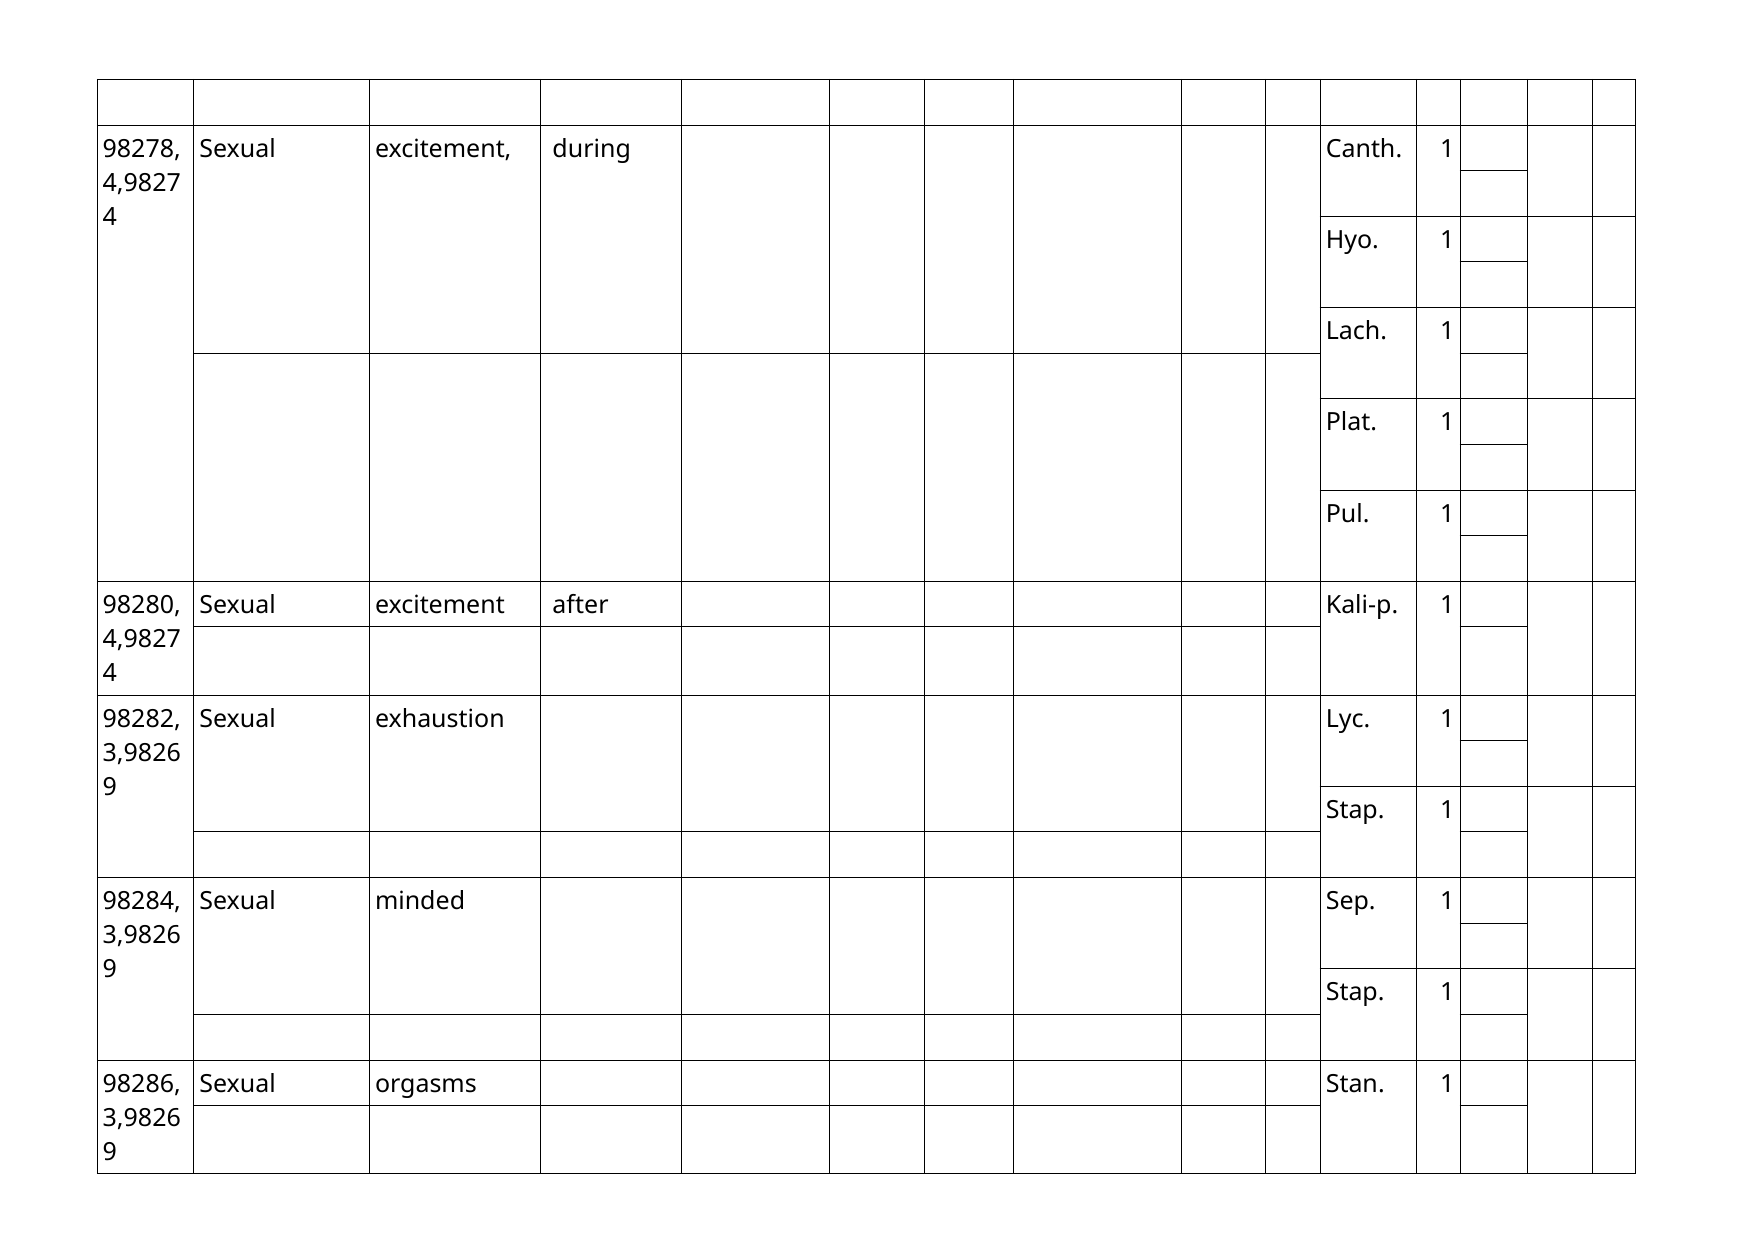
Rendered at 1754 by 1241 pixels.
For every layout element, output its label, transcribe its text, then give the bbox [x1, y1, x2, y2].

table_cell [1461, 787, 1527, 831]
table_cell 1 [1417, 308, 1460, 398]
table_cell [1014, 1061, 1181, 1105]
table_cell [830, 1061, 924, 1105]
table_cell [1528, 399, 1592, 489]
table_cell [925, 627, 1013, 694]
table_cell [1528, 80, 1592, 124]
table_cell 98282,3,98269 [98, 696, 193, 877]
table_cell 98280,4,98274 [98, 582, 193, 694]
table_cell 1 [1417, 1061, 1460, 1173]
table_cell [98, 80, 193, 124]
table_cell [541, 1106, 681, 1173]
table_cell [1461, 217, 1527, 261]
table_cell [1014, 354, 1181, 581]
table_cell [1461, 171, 1527, 216]
table_cell [541, 1015, 681, 1059]
table_cell exhaustion [370, 696, 540, 831]
table_cell [1461, 491, 1527, 535]
table_cell 1 [1417, 217, 1460, 307]
table_cell [1266, 832, 1320, 877]
table_cell minded [370, 878, 540, 1014]
table_cell [925, 1061, 1013, 1105]
table_cell 98278,4,98274 [98, 126, 193, 581]
table_cell [682, 582, 829, 626]
table_cell Sexual [194, 696, 369, 831]
table_cell 1 [1417, 696, 1460, 786]
table_cell after [541, 582, 681, 626]
table_cell [682, 1106, 829, 1173]
table_cell excitement [370, 582, 540, 626]
table_cell [1593, 80, 1635, 124]
table_cell [1014, 878, 1181, 1014]
table_cell [1014, 832, 1181, 877]
table_cell Sexual [194, 582, 369, 626]
table_cell [925, 582, 1013, 626]
table_cell [1182, 126, 1265, 353]
table_cell [541, 832, 681, 877]
table_cell [1461, 832, 1527, 877]
table_cell [194, 627, 369, 694]
table_cell [1266, 126, 1320, 353]
table_cell [1528, 1061, 1592, 1173]
table_cell [830, 80, 924, 124]
table_cell [370, 832, 540, 877]
table_cell Kali-p. [1321, 582, 1416, 694]
table_cell [194, 354, 369, 581]
table_cell [1182, 696, 1265, 831]
table_cell [925, 126, 1013, 353]
table_cell [541, 878, 681, 1014]
table_cell [1266, 1015, 1320, 1059]
table_cell Sep. [1321, 878, 1416, 968]
table_cell [1461, 399, 1527, 444]
table_cell [682, 627, 829, 694]
table_cell [1461, 1106, 1527, 1173]
table_cell [1461, 262, 1527, 307]
table_cell [1182, 1061, 1265, 1105]
table_cell 1 [1417, 969, 1460, 1059]
table_cell [1461, 969, 1527, 1014]
table_cell during [541, 126, 681, 353]
table_cell [1014, 1015, 1181, 1059]
table_cell 1 [1417, 582, 1460, 694]
table_cell Lyc. [1321, 696, 1416, 786]
table_cell [1182, 627, 1265, 694]
table_cell 1 [1417, 126, 1460, 216]
table_cell [1593, 126, 1635, 216]
table_cell [1461, 354, 1527, 398]
table_cell [194, 1015, 369, 1059]
table_cell [830, 354, 924, 581]
table_cell [370, 1015, 540, 1059]
table_cell 1 [1417, 491, 1460, 581]
table_cell [830, 878, 924, 1014]
table_cell [370, 80, 540, 124]
table_cell [925, 1015, 1013, 1059]
table_cell [1461, 878, 1527, 923]
table_cell Stan. [1321, 1061, 1416, 1173]
table_cell [370, 354, 540, 581]
table_cell [1461, 445, 1527, 489]
table_cell excitement, [370, 126, 540, 353]
table_cell [1593, 969, 1635, 1059]
table_cell [1528, 696, 1592, 786]
table_cell [1461, 627, 1527, 694]
table_cell [1014, 126, 1181, 353]
table_cell [370, 627, 540, 694]
table_cell [682, 354, 829, 581]
table_cell [1014, 582, 1181, 626]
table_cell [1461, 696, 1527, 740]
table_cell [830, 126, 924, 353]
table_cell [541, 80, 681, 124]
table_cell [1461, 80, 1527, 124]
table_cell [1182, 354, 1265, 581]
table_cell [925, 1106, 1013, 1173]
table_cell [1461, 1015, 1527, 1059]
table_cell Hyo. [1321, 217, 1416, 307]
table_cell [1182, 1015, 1265, 1059]
table_cell [1014, 696, 1181, 831]
table_cell [1014, 627, 1181, 694]
table_cell [830, 1106, 924, 1173]
table_cell [682, 1015, 829, 1059]
table_cell [1528, 969, 1592, 1059]
table_cell [1528, 582, 1592, 694]
table_cell [194, 832, 369, 877]
table_cell [682, 832, 829, 877]
table_cell [1528, 878, 1592, 968]
table_cell Sexual [194, 126, 369, 353]
table_cell 1 [1417, 878, 1460, 968]
table_cell [830, 832, 924, 877]
table_cell [1182, 832, 1265, 877]
table_cell [1266, 696, 1320, 831]
table_cell Pul. [1321, 491, 1416, 581]
table_cell [1266, 1061, 1320, 1105]
table_cell [1182, 1106, 1265, 1173]
table_cell Plat. [1321, 399, 1416, 489]
table_cell [682, 878, 829, 1014]
table_cell Sexual [194, 1061, 369, 1105]
table_cell [1593, 399, 1635, 489]
table_cell [1461, 126, 1527, 170]
table_cell [1266, 627, 1320, 694]
table_cell [1528, 308, 1592, 398]
table_cell [1461, 924, 1527, 968]
table_cell Canth. [1321, 126, 1416, 216]
table_cell 98286,3,98269 [98, 1061, 193, 1173]
table_cell [830, 1015, 924, 1059]
table_cell Sexual [194, 878, 369, 1014]
table_cell [541, 627, 681, 694]
table_cell 98284,3,98269 [98, 878, 193, 1059]
table_cell Stap. [1321, 969, 1416, 1059]
table_cell [1593, 491, 1635, 581]
table_cell [1266, 80, 1320, 124]
table_cell [830, 696, 924, 831]
table_cell [925, 696, 1013, 831]
table_cell [1593, 787, 1635, 877]
table_cell [1528, 217, 1592, 307]
table_cell [682, 696, 829, 831]
table_cell [830, 627, 924, 694]
table_cell 1 [1417, 787, 1460, 877]
table_cell [1266, 878, 1320, 1014]
table_cell [1461, 1061, 1527, 1105]
table_cell [1182, 582, 1265, 626]
table_cell [1528, 126, 1592, 216]
table_cell [1182, 878, 1265, 1014]
table_cell [1528, 787, 1592, 877]
table_cell [682, 80, 829, 124]
table_cell [541, 354, 681, 581]
table_cell [1593, 582, 1635, 694]
table_cell [370, 1106, 540, 1173]
table_cell [830, 582, 924, 626]
table_cell [925, 832, 1013, 877]
table_cell [1014, 1106, 1181, 1173]
table_cell Stap. [1321, 787, 1416, 877]
table_cell [541, 696, 681, 831]
table_cell [1266, 354, 1320, 581]
table_cell [1593, 878, 1635, 968]
table_cell [682, 126, 829, 353]
table_cell [682, 1061, 829, 1105]
table_cell [1593, 308, 1635, 398]
table_cell [1182, 80, 1265, 124]
table_cell [541, 1061, 681, 1105]
table_cell [925, 354, 1013, 581]
table_cell [1593, 217, 1635, 307]
table_cell [1528, 491, 1592, 581]
table_cell [1266, 1106, 1320, 1173]
table_cell orgasms [370, 1061, 540, 1105]
table_cell [1593, 696, 1635, 786]
table_cell [194, 1106, 369, 1173]
table_cell [925, 878, 1013, 1014]
table_cell [1461, 741, 1527, 786]
table_cell [1417, 80, 1460, 124]
table_cell [1461, 582, 1527, 626]
table_cell 1 [1417, 399, 1460, 489]
table_cell [1014, 80, 1181, 124]
table_cell [1593, 1061, 1635, 1173]
table_cell [1461, 536, 1527, 581]
table_cell [1321, 80, 1416, 124]
table_cell [1266, 582, 1320, 626]
table_cell Lach. [1321, 308, 1416, 398]
table_cell [925, 80, 1013, 124]
table_cell [1461, 308, 1527, 353]
table_cell [194, 80, 369, 124]
